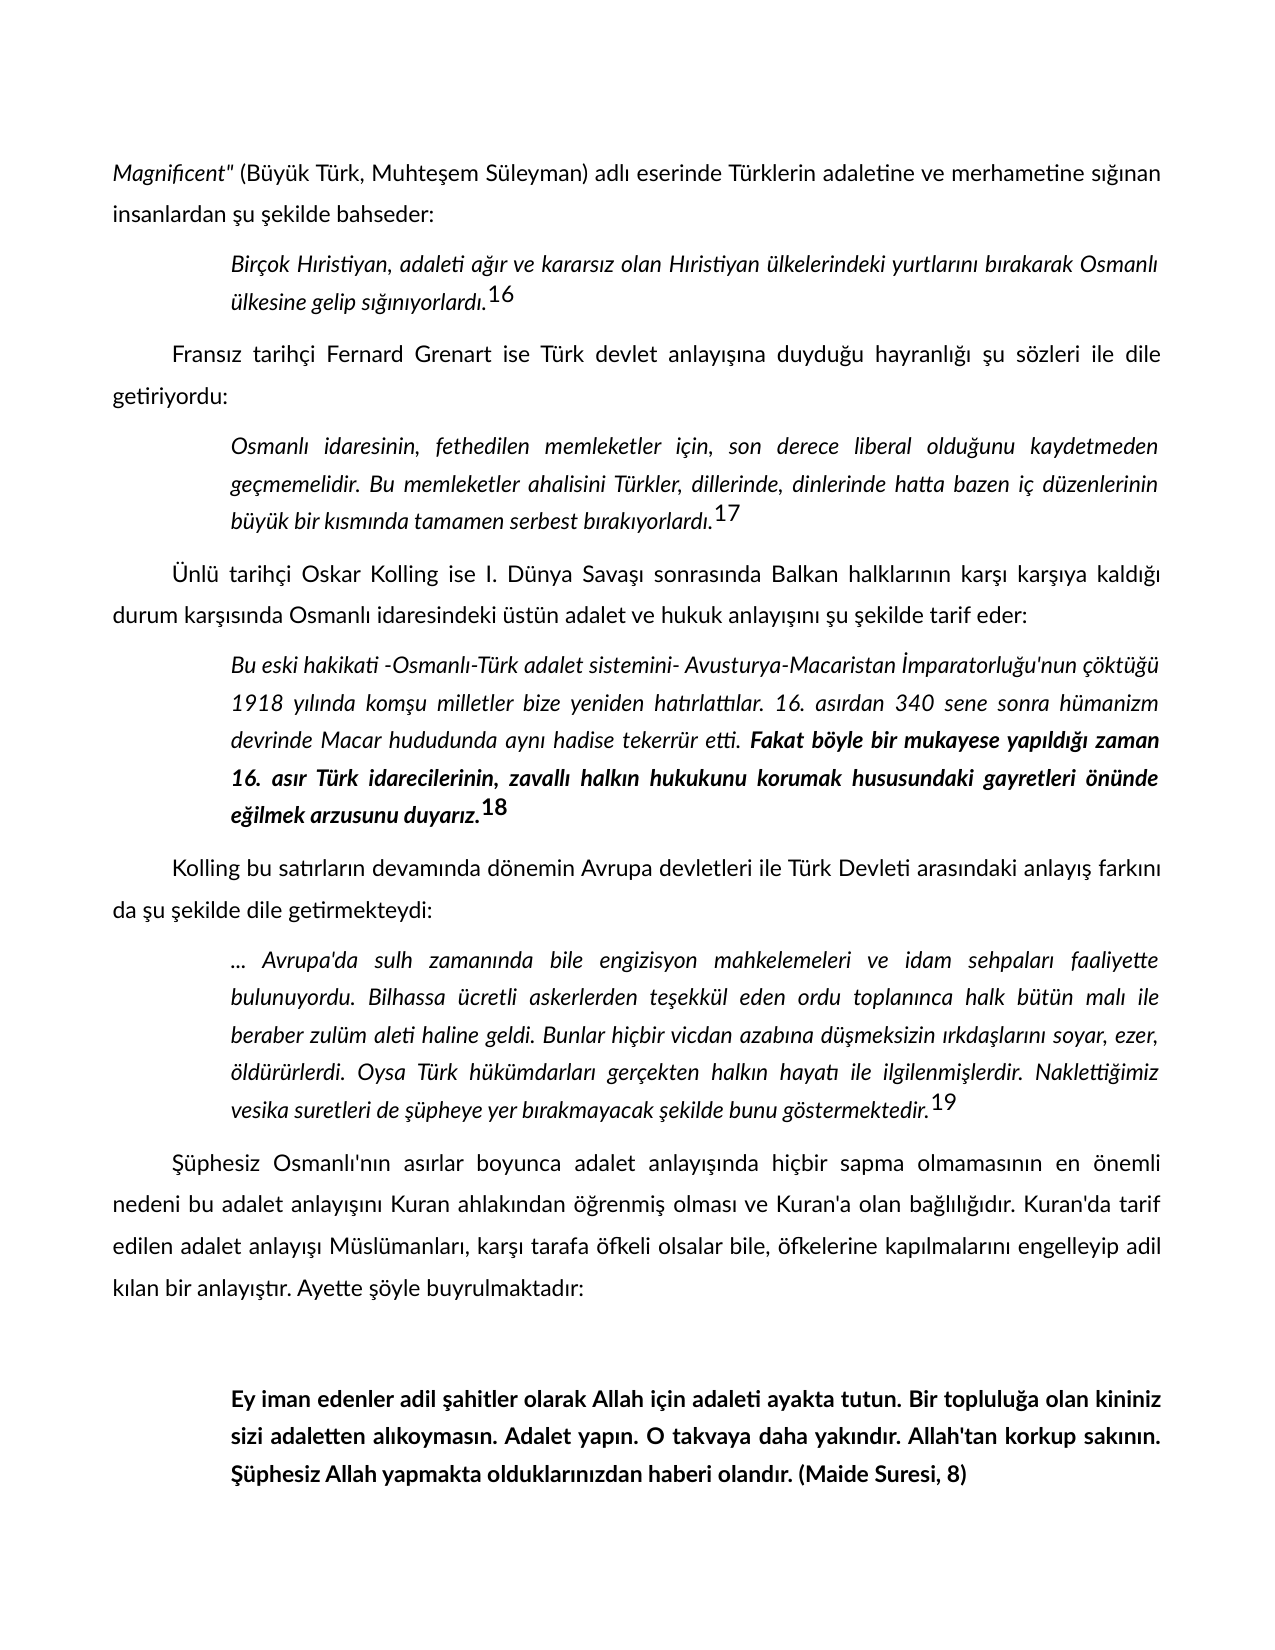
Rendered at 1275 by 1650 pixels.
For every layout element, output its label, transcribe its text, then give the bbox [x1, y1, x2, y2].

text Ey iman edenler adil şahitler olarak Allah için adaleti ayakta tutun. Bir topluluğa olan kininiz sizi adaletten alıkoymasın. Adalet yapın. O takvaya daha yakındır. Allah'tan korkup sakının. Şüphesiz Allah yapmakta olduklarınızdan haberi olandır. (Maide Suresi, 8) [231, 1377, 1162, 1489]
text ... Avrupa'da sulh zamanında bile engizisyon mahkelemeleri ve idam sehpaları faaliyette bulunuyordu. Bilhassa ücretli askerlerden teşekkül eden ordu toplanınca halk bütün malı ile beraber zulüm aleti haline geldi. Bunlar hiçbir vicdan azabına düşmeksizin ırkdaşlarını soyar, ezer, öldürürlerdi. Oysa Türk hükümdarları gerçekten halkın hayatı ile ilgilenmişlerdir. Naklettiğimiz vesika suretleri de şüpheye yer bırakmayacak şekilde bunu göstermektedir.19 [231, 938, 1162, 1126]
text Magnificent" (Büyük Türk, Muhteşem Süleyman) adlı eserinde Türklerin adaletine ve merhametine sığınan insanlardan şu şekilde bahseder: [112, 148, 1162, 231]
text Osmanlı idaresinin, fethedilen memleketler için, son derece liberal olduğunu kaydetmeden geçmemelidir. Bu memleketler ahalisini Türkler, dillerinde, dinlerinde hatta bazen iç düzenlerinin büyük bir kısmında tamamen serbest bırakıyorlardı.17 [231, 424, 1162, 537]
text Bu eski hakikati -Osmanlı-Türk adalet sistemini- Avusturya-Macaristan İmparatorluğu'nun çöktüğü 1918 yılında komşu milletler bize yeniden hatırlattılar. 16. asırdan 340 sene sonra hümanizm devrinde Macar hududunda aynı hadise tekerrür etti. Fakat böyle bir mukayese yapıldığı zaman 16. asır Türk idarecilerinin, zavallı halkın hukukunu korumak hususundaki gayretleri önünde eğilmek arzusunu duyarız.18 [231, 644, 1162, 831]
text Şüphesiz Osmanlı'nın asırlar boyunca adalet anlayışında hiçbir sapma olmamasının en önemli nedeni bu adalet anlayışını Kuran ahlakından öğrenmiş olması ve Kuran'a olan bağlılığıdır. Kuran'da tarif edilen adalet anlayışı Müslümanları, karşı tarafa öfkeli olsalar bile, öfkelerine kapılmalarını engelleyip adil kılan bir anlayıştır. Ayette şöyle buyrulmaktadır: [112, 1138, 1162, 1304]
text Birçok Hıristiyan, adaleti ağır ve kararsız olan Hıristiyan ülkelerindeki yurtlarını bırakarak Osmanlı ülkesine gelip sığınıyorlardı.16 [231, 243, 1162, 318]
text Kolling bu satırların devamında dönemin Avrupa devletleri ile Türk Devleti arasındaki anlayış farkını da şu şekilde dile getirmekteydi: [112, 843, 1162, 927]
text Fransız tarihçi Fernard Grenart ise Türk devlet anlayışına duyduğu hayranlığı şu sözleri ile dile getiriyordu: [112, 329, 1162, 413]
text Ünlü tarihçi Oskar Kolling ise I. Dünya Savaşı sonrasında Balkan halklarının karşı karşıya kaldığı durum karşısında Osmanlı idaresindeki üstün adalet ve hukuk anlayışını şu şekilde tarif eder: [112, 549, 1162, 632]
